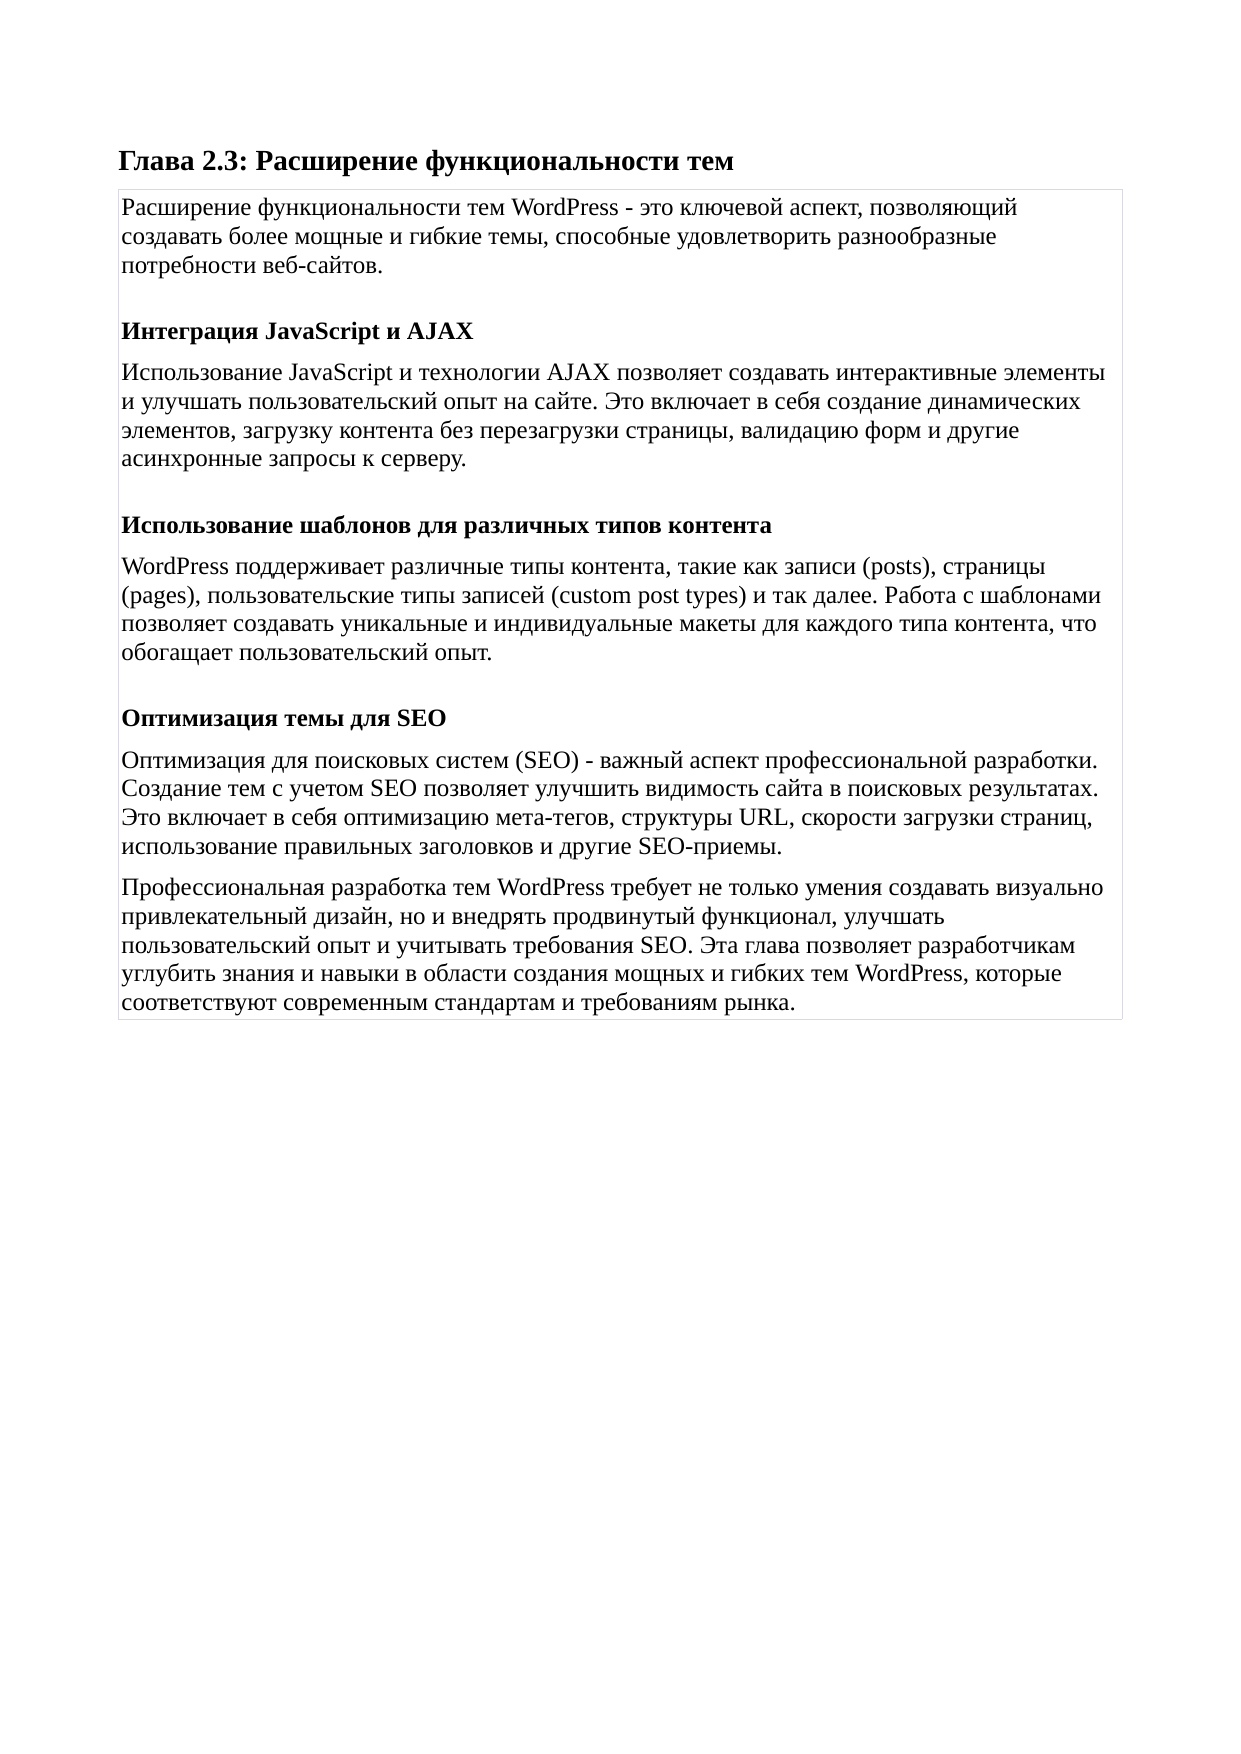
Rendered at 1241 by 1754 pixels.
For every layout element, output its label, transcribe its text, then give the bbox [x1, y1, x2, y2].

subtitle Оптимизация темы для SEO [119, 700, 1122, 732]
text Расширение функциональности тем WordPress - это ключевой аспект, позволяющий создавать более мощные и гибкие темы, способные удовлетворить разнообразные потребности веб-сайтов. [119, 190, 1122, 278]
text Профессиональная разработка тем WordPress требует не только умения создавать визуально привлекательный дизайн, но и внедрять продвинутый функционал, улучшать пользовательский опыт и учитывать требования SEO. Эта глава позволяет разработчикам углубить знания и навыки в области создания мощных и гибких тем WordPress, которые соответствуют современным стандартам и требованиям рынка. [119, 869, 1122, 1019]
subtitle Интеграция JavaScript и AJAX [119, 313, 1122, 345]
text Использование JavaScript и технологии AJAX позволяет создавать интерактивные элементы и улучшать пользовательский опыт на сайте. Это включает в себя создание динамических элементов, загрузку контента без перезагрузки страницы, валидацию форм и другие асинхронные запросы к серверу. [119, 354, 1122, 472]
subtitle Глава 2.3: Расширение функциональности тем [118, 143, 1122, 177]
subtitle Использование шаблонов для различных типов контента [119, 507, 1122, 538]
text WordPress поддерживает различные типы контента, такие как записи (posts), страницы (pages), пользовательские типы записей (custom post types) и так далее. Работа с шаблонами позволяет создавать уникальные и индивидуальные макеты для каждого типа контента, что обогащает пользовательский опыт. [119, 548, 1122, 666]
text Оптимизация для поисковых систем (SEO) - важный аспект профессиональной разработки. Создание тем с учетом SEO позволяет улучшить видимость сайта в поисковых результатах. Это включает в себя оптимизацию мета-тегов, структуры URL, скорости загрузки страниц, использование правильных заголовков и другие SEO-приемы. [119, 742, 1122, 860]
